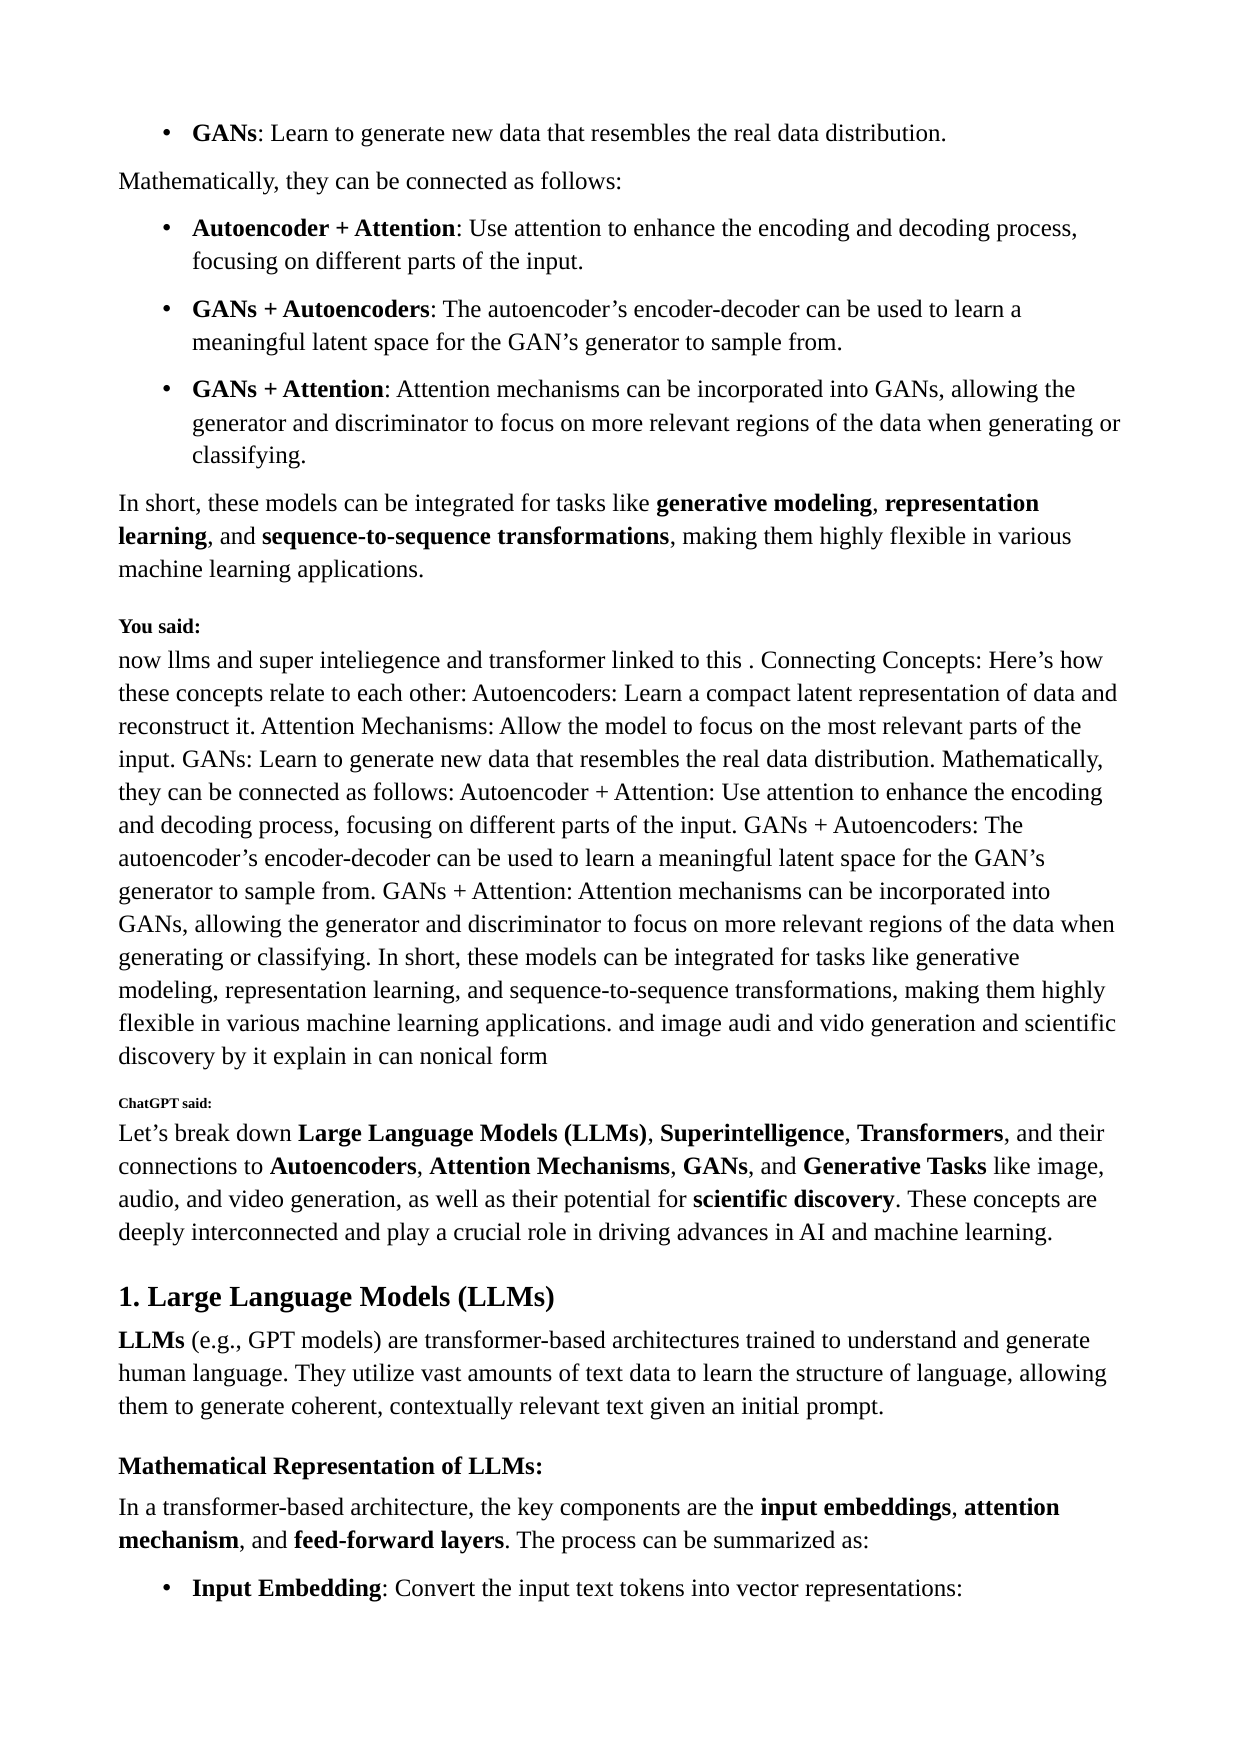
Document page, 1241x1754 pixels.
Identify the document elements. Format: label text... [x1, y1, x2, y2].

text Let’s break down Large Language Models (LLMs), Superintelligence, Transformers, and their connections to Autoencoders, Attention Mechanisms, GANs, and Generative Tasks like image, audio, and video generation, as well as their potential for scientific discovery. These concepts are deeply interconnected and play a crucial role in driving advances in AI and machine learning. [118, 1118, 1122, 1246]
subtitle 1. Large Language Models (LLMs) [118, 1279, 1122, 1313]
subtitle ChatGPT said: [118, 1095, 1122, 1112]
list Autoencoder + Attention: Use attention to enhance the encoding and decoding process, focusing on different parts of the input. [162, 213, 1122, 275]
list GANs + Autoencoders: The autoencoder’s encoder-decoder can be used to learn a meaningful latent space for the GAN’s generator to sample from. [162, 294, 1122, 356]
text LLMs (e.g., GPT models) are transformer-based architectures trained to understand and generate human language. They utilize vast amounts of text data to learn the structure of language, allowing them to generate coherent, contextually relevant text given an initial prompt. [118, 1325, 1122, 1420]
text In short, these models can be integrated for tasks like generative modeling, representation learning, and sequence-to-sequence transformations, making them highly flexible in various machine learning applications. [118, 488, 1122, 583]
subtitle You said: [118, 614, 1122, 638]
text Mathematically, they can be connected as follows: [118, 166, 1122, 194]
text In a transformer-based architecture, the key components are the input embeddings, attention mechanism, and feed-forward layers. The process can be summarized as: [118, 1492, 1122, 1554]
list Input Embedding: Convert the input text tokens into vector representations: [162, 1573, 1122, 1602]
list GANs + Attention: Attention mechanisms can be incorporated into GANs, allowing the generator and discriminator to focus on more relevant regions of the data when generating or classifying. [162, 374, 1122, 469]
text now llms and super inteliegence and transformer linked to this . Connecting Concepts: Here’s how these concepts relate to each other: Autoencoders: Learn a compact latent representation of data and reconstruct it. Attention Mechanisms: Allow the model to focus on the most relevant parts of the input. GANs: Learn to generate new data that resembles the real data distribution. Mathematically, they can be connected as follows: Autoencoder + Attention: Use attention to enhance the encoding and decoding process, focusing on different parts of the input. GANs + Autoencoders: The autoencoder’s encoder-decoder can be used to learn a meaningful latent space for the GAN’s generator to sample from. GANs + Attention: Attention mechanisms can be incorporated into GANs, allowing the generator and discriminator to focus on more relevant regions of the data when generating or classifying. In short, these models can be integrated for tasks like generative modeling, representation learning, and sequence-to-sequence transformations, making them highly flexible in various machine learning applications. and image audi and vido generation and scientific discovery by it explain in can nonical form [118, 645, 1122, 1070]
list GANs: Learn to generate new data that resembles the real data distribution. [162, 118, 1122, 147]
subtitle Mathematical Representation of LLMs: [118, 1451, 1122, 1480]
